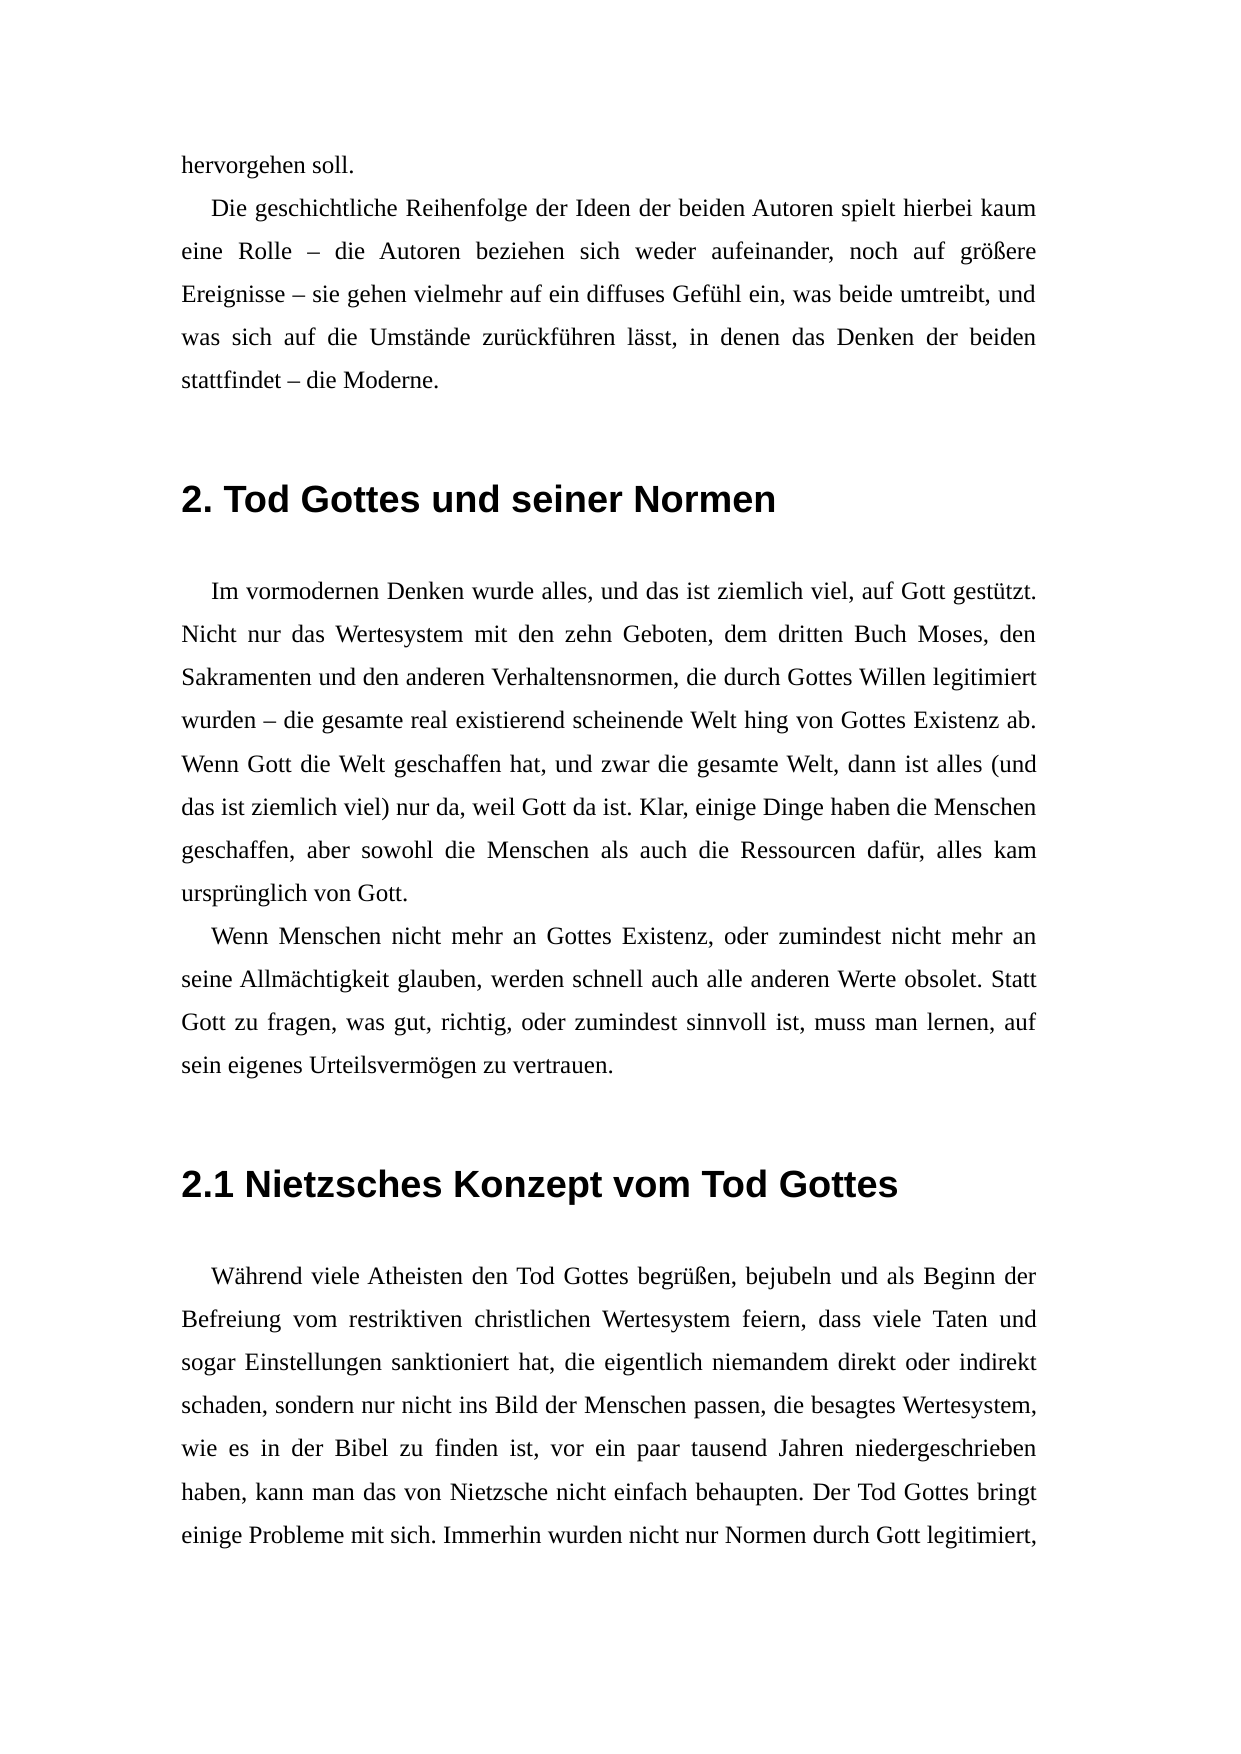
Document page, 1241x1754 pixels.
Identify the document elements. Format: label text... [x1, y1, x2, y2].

subtitle 2.1 Nietzsches Konzept vom Tod Gottes [181, 1162, 1037, 1205]
text Die geschichtliche Reihenfolge der Ideen der beiden Autoren spielt hierbei kaum eine Rolle – die Autoren beziehen sich weder aufeinander, noch auf größere Ereignisse – sie gehen vielmehr auf ein diffuses Gefühl ein, was beide umtreibt, und was sich auf die Umstände zurückführen lässt, in denen das Denken der beiden stattfindet – die Moderne. [181, 193, 1037, 394]
text Während viele Atheisten den Tod Gottes begrüßen, bejubeln und als Beginn der Befreiung vom restriktiven christlichen Wertesystem feiern, dass viele Taten und sogar Einstellungen sanktioniert hat, die eigentlich niemandem direkt oder indirekt schaden, sondern nur nicht ins Bild der Menschen passen, die besagtes Wertesystem, wie es in der Bibel zu finden ist, vor ein paar tausend Jahren niedergeschrieben haben, kann man das von Nietzsche nicht einfach behaupten. Der Tod Gottes bringt einige Probleme mit sich. Immerhin wurden nicht nur Normen durch Gott legitimiert, [181, 1261, 1037, 1548]
text Wenn Menschen nicht mehr an Gottes Existenz, oder zumindest nicht mehr an seine Allmächtigkeit glauben, werden schnell auch alle anderen Werte obsolet. Statt Gott zu fragen, was gut, richtig, oder zumindest sinnvoll ist, muss man lernen, auf sein eigenes Urteilsvermögen zu vertrauen. [181, 921, 1037, 1079]
text hervorgehen soll. [181, 150, 1037, 179]
subtitle 2. Tod Gottes und seiner Normen [181, 477, 1037, 521]
text Im vormodernen Denken wurde alles, und das ist ziemlich viel, auf Gott gestützt. Nicht nur das Wertesystem mit den zehn Geboten, dem dritten Buch Moses, den Sakramenten und den anderen Verhaltensnormen, die durch Gottes Willen legitimiert wurden – die gesamte real existierend scheinende Welt hing von Gottes Existenz ab. Wenn Gott die Welt geschaffen hat, und zwar die gesamte Welt, dann ist alles (und das ist ziemlich viel) nur da, weil Gott da ist. Klar, einige Dinge haben die Menschen geschaffen, aber sowohl die Menschen als auch die Ressourcen dafür, alles kam ursprünglich von Gott. [181, 576, 1037, 907]
